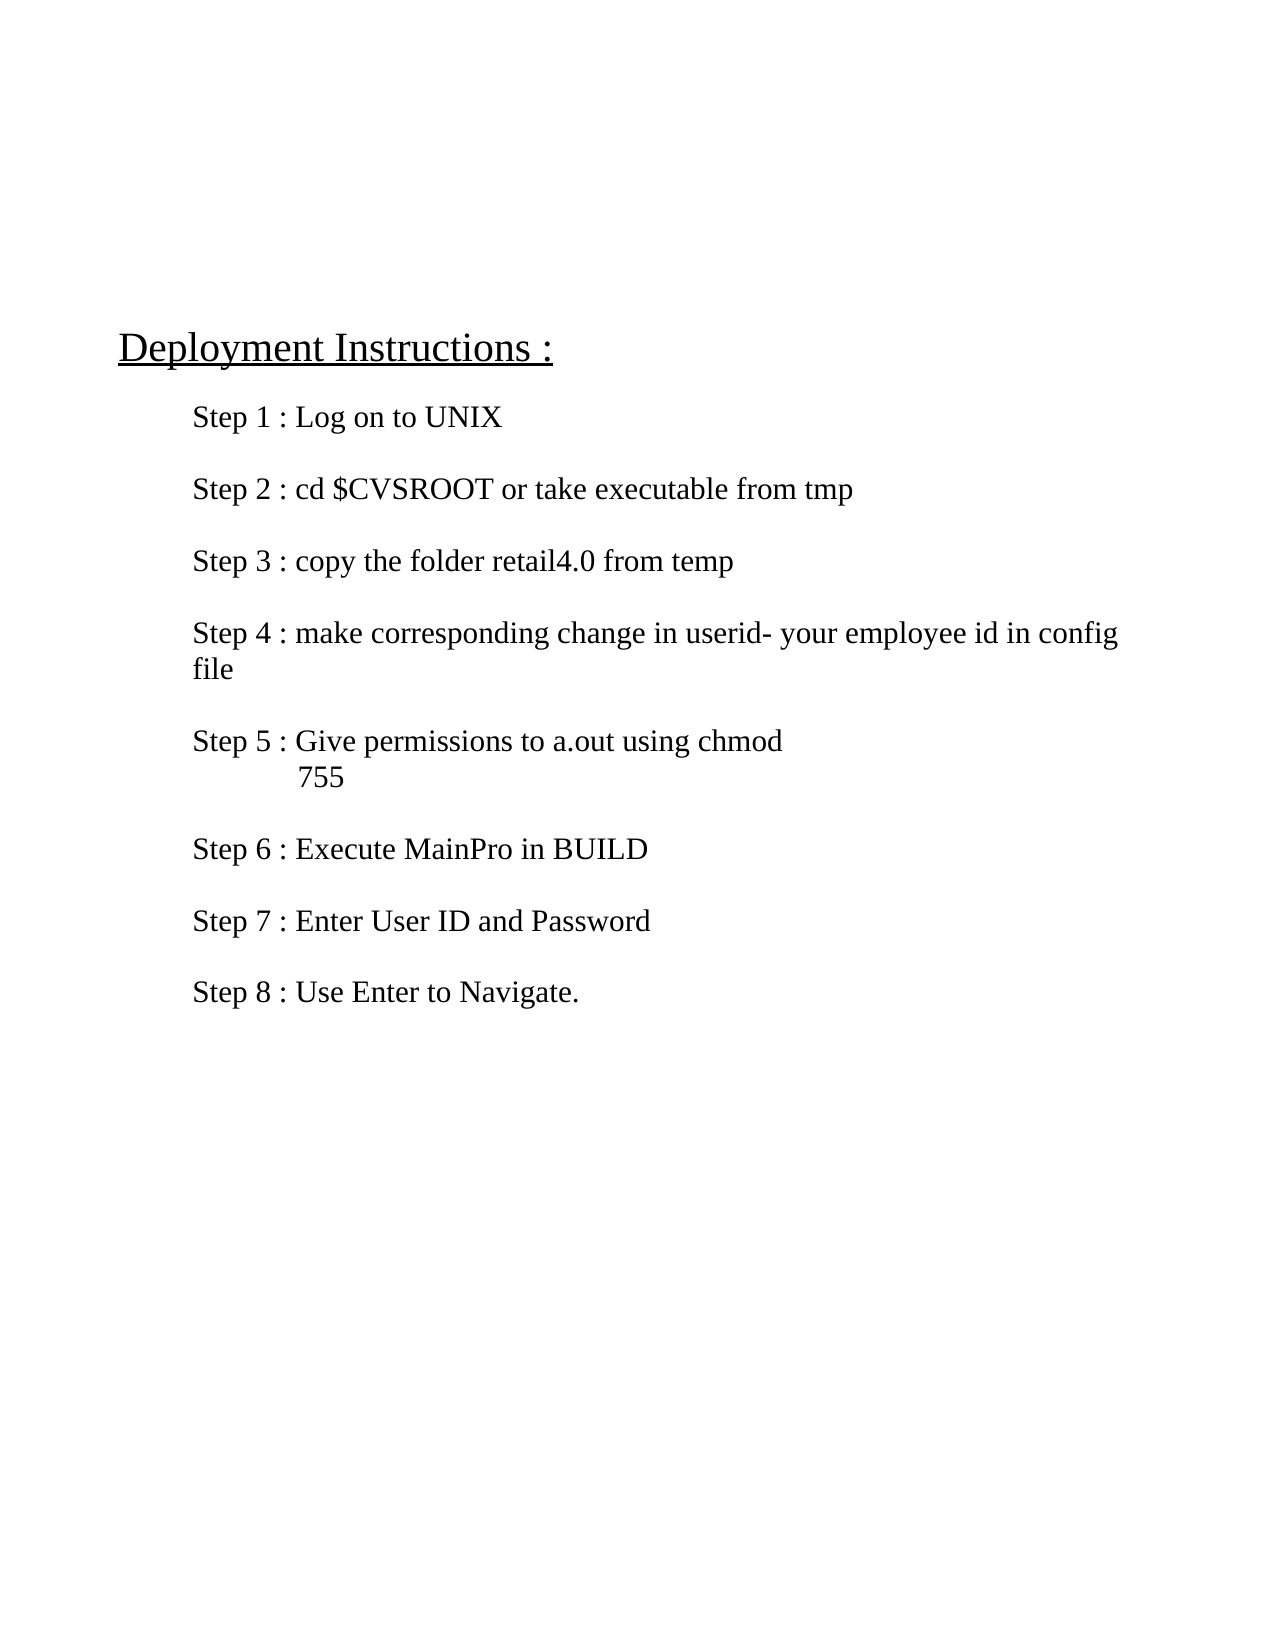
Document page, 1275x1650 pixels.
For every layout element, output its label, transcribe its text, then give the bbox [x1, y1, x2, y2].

text Step 8 : Use Enter to Navigate. [118, 974, 1157, 1010]
text Step 1 : Log on to UNIX [118, 399, 1157, 435]
text Step 5 : Give permissions to a.out using chmod [118, 722, 1157, 758]
text Deployment Instructions : [118, 322, 1157, 370]
text 755 [118, 758, 1157, 794]
text Step 2 : cd $CVSROOT or take executable from tmp [118, 471, 1157, 507]
text Step 7 : Enter User ID and Password [118, 902, 1157, 938]
text Step 6 : Execute MainPro in BUILD [118, 830, 1157, 866]
text Step 3 : copy the folder retail4.0 from temp [118, 542, 1157, 578]
text Step 4 : make corresponding change in userid- your employee id in config file [118, 614, 1157, 686]
